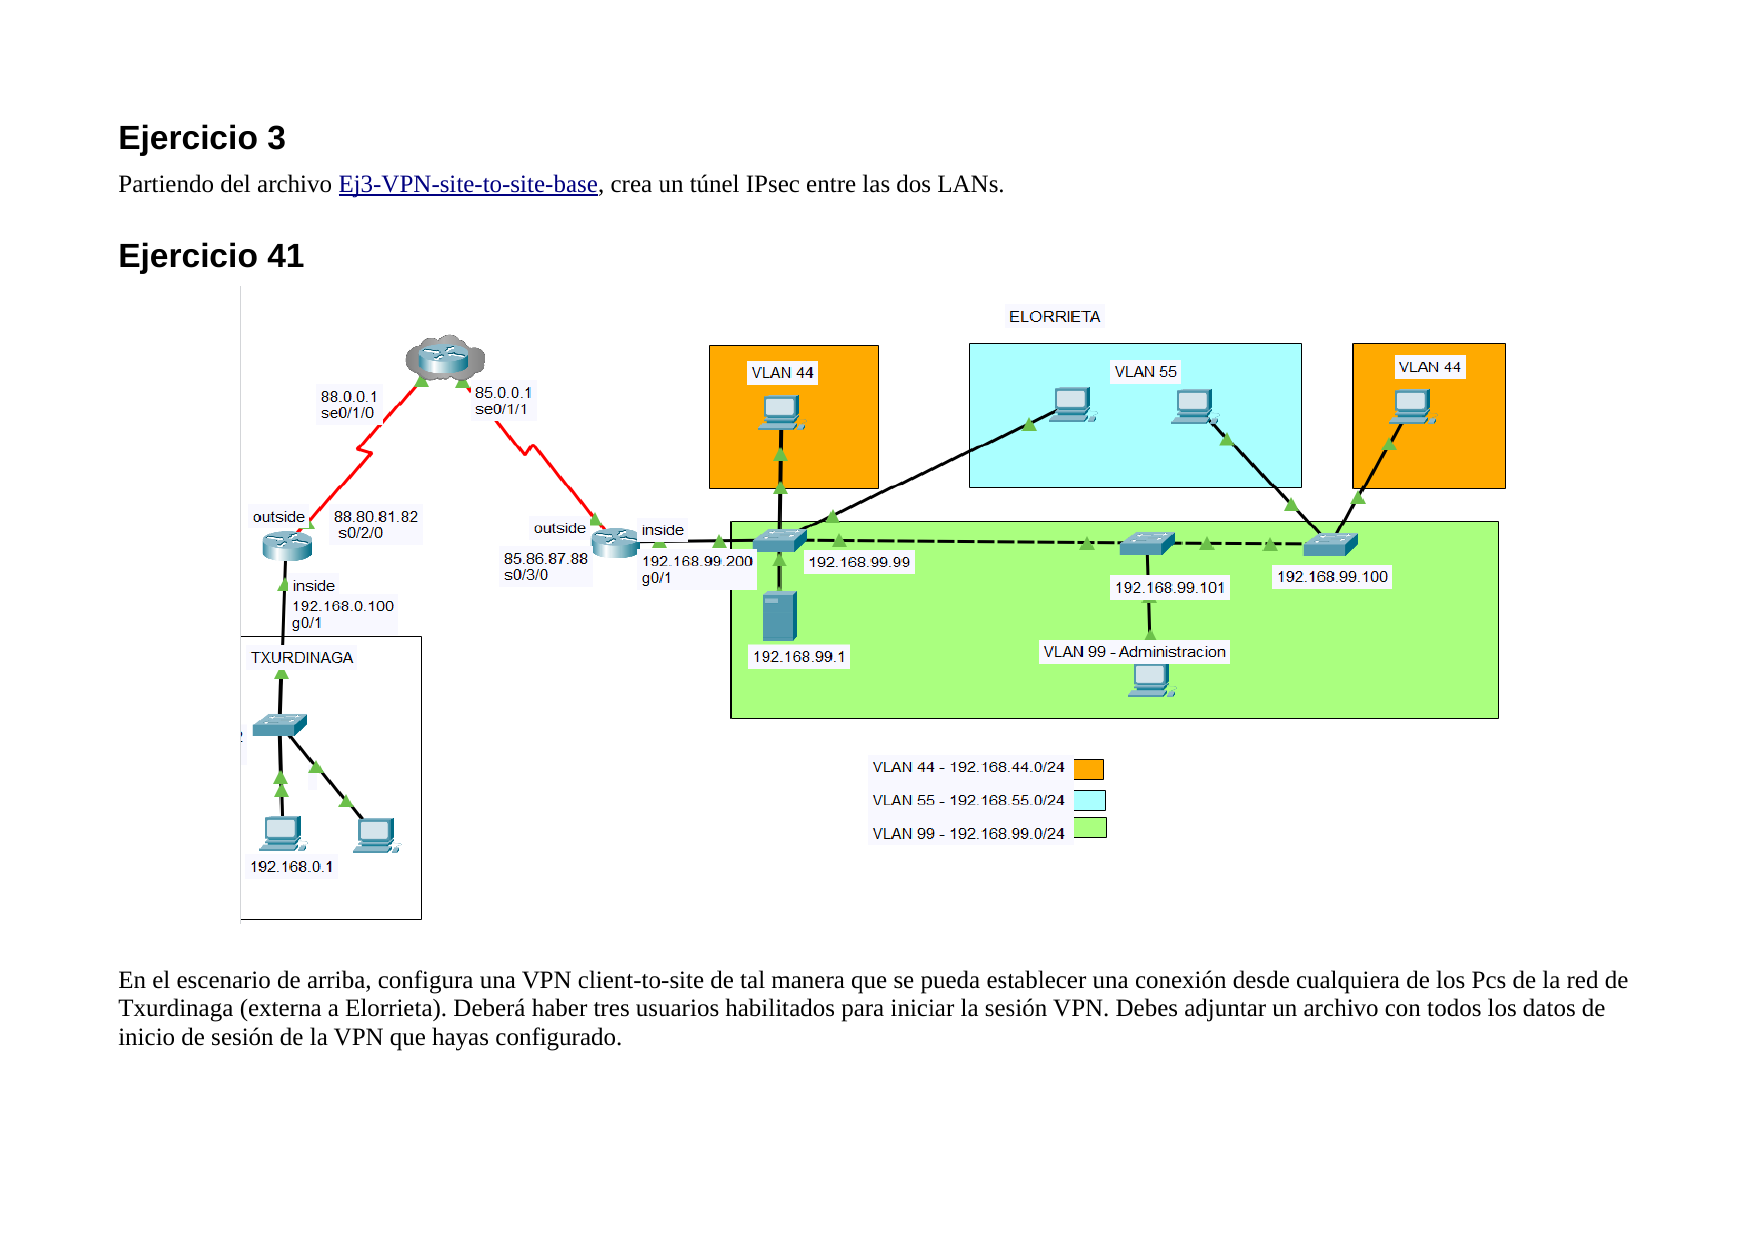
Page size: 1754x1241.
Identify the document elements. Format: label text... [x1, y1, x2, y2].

subtitle Ejercicio 3 [118, 118, 1636, 157]
subtitle Ejercicio 41 [118, 236, 1636, 274]
text Partiendo del archivo Ej3-VPN-site-to-site-base, crea un túnel IPsec entre las dos LANs. [118, 169, 1636, 198]
text En el escenario de arriba, configura una VPN client-to-site de tal manera que se pueda establecer una conexión desde cualquiera de los Pcs de la red de Txurdinaga (externa a Elorrieta). Deberá haber tres usuarios habilitados para iniciar la sesión VPN. Debes adjuntar un archivo con todos los datos de inicio de sesión de la VPN que hayas configurado. [118, 965, 1636, 1051]
picture [240, 286, 1514, 924]
